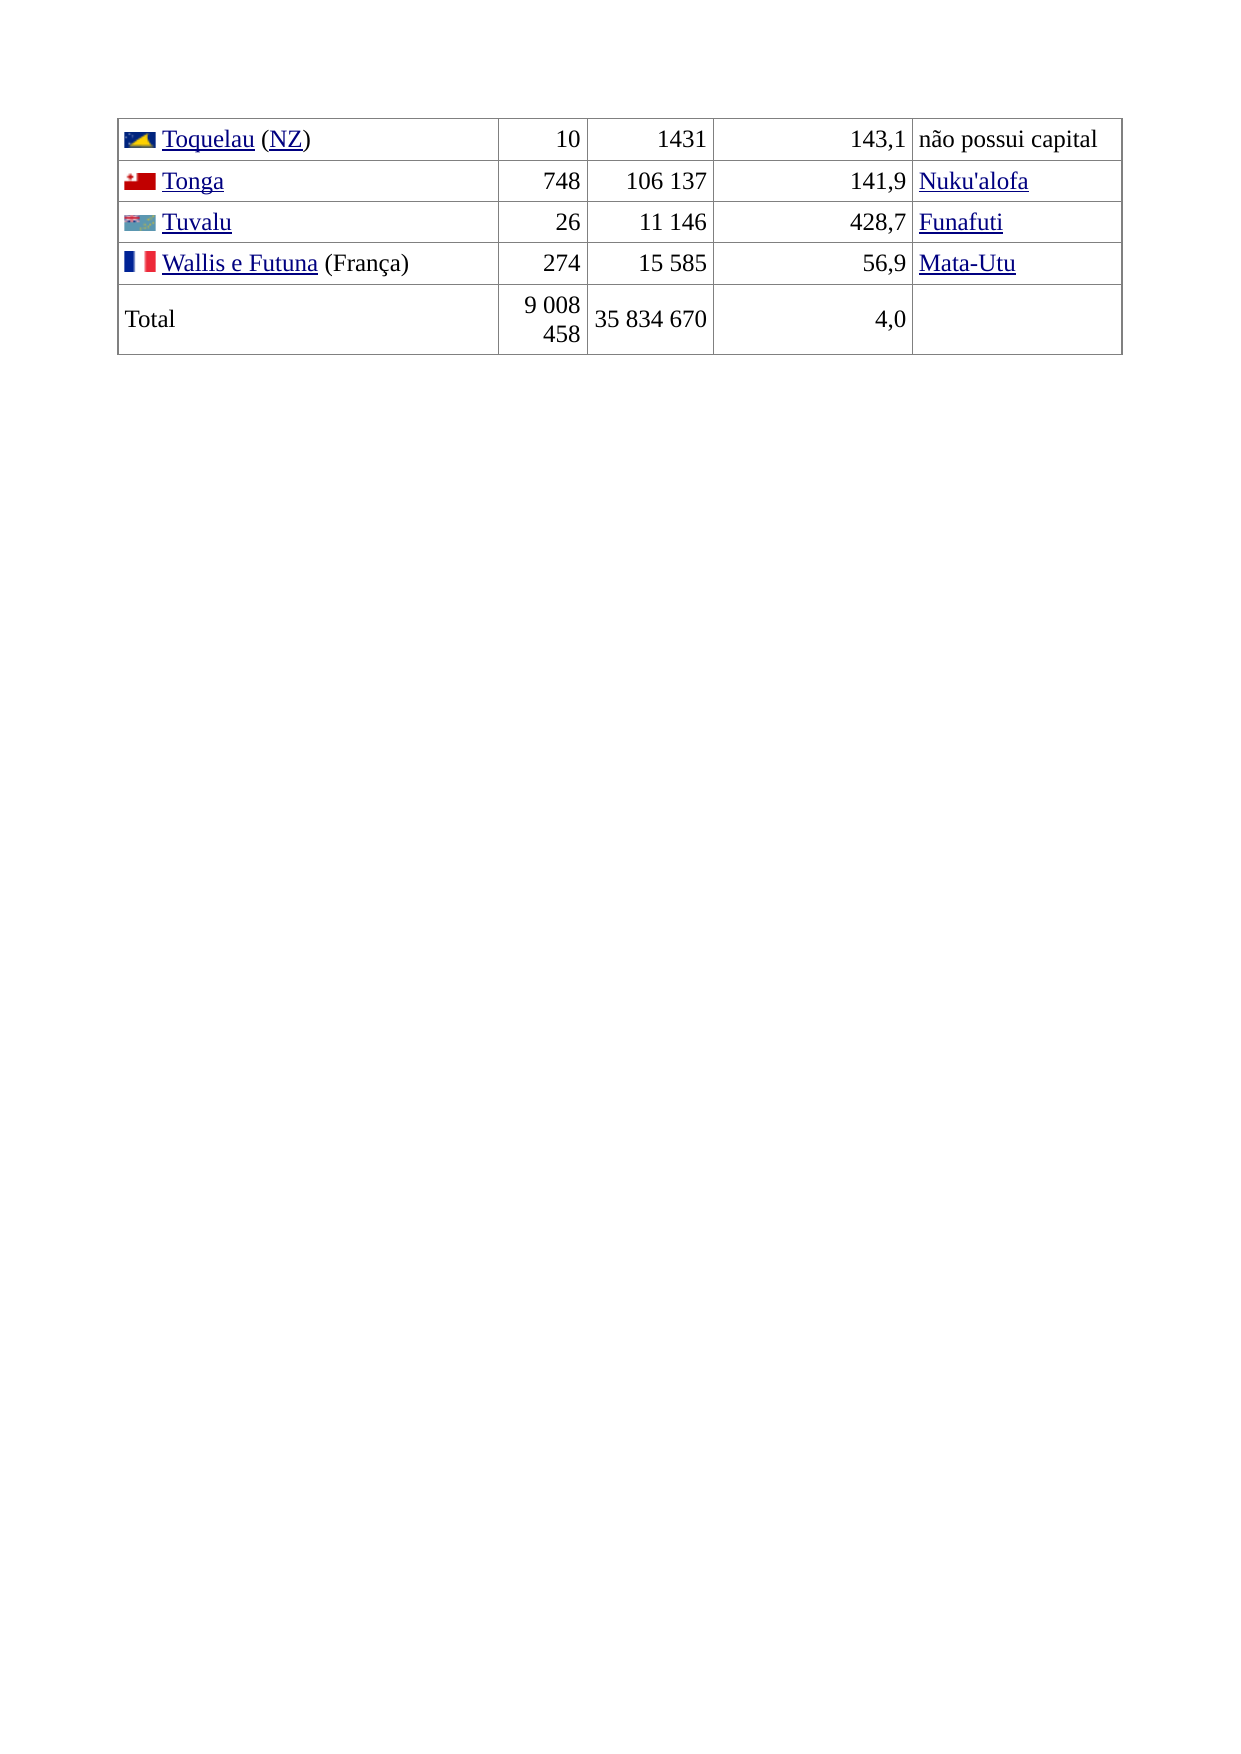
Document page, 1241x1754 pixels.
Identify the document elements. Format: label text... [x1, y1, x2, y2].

table_cell Funafuti [913, 202, 1121, 242]
table_cell Nuku'alofa [913, 161, 1121, 201]
table_cell 143,1 [714, 119, 912, 159]
picture [124, 173, 156, 190]
picture [124, 132, 156, 148]
table_cell 26 [499, 202, 587, 242]
table_cell Tonga [119, 161, 498, 201]
table_cell 4,0 [714, 285, 912, 354]
table_cell Tuvalu [119, 202, 498, 242]
table_cell 106 137 [588, 161, 713, 201]
table_cell 9 008 458 [499, 285, 587, 354]
table_cell não possui capital [913, 119, 1121, 159]
table_cell 1431 [588, 119, 713, 159]
table_cell 274 [499, 243, 587, 283]
table_cell 141,9 [714, 161, 912, 201]
table_cell Mata-Utu [913, 243, 1121, 283]
table_cell 11 146 [588, 202, 713, 242]
picture [124, 251, 156, 272]
table_cell 56,9 [714, 243, 912, 283]
picture [124, 215, 156, 231]
table_cell Toquelau (NZ) [119, 119, 498, 159]
table_cell 428,7 [714, 202, 912, 242]
table_cell 10 [499, 119, 587, 159]
table_cell 748 [499, 161, 587, 201]
table_cell 15 585 [588, 243, 713, 283]
table_cell Wallis e Futuna (França) [119, 243, 498, 283]
table_cell 35 834 670 [588, 285, 713, 354]
table_cell [913, 285, 1121, 354]
table_cell Total [119, 285, 498, 354]
